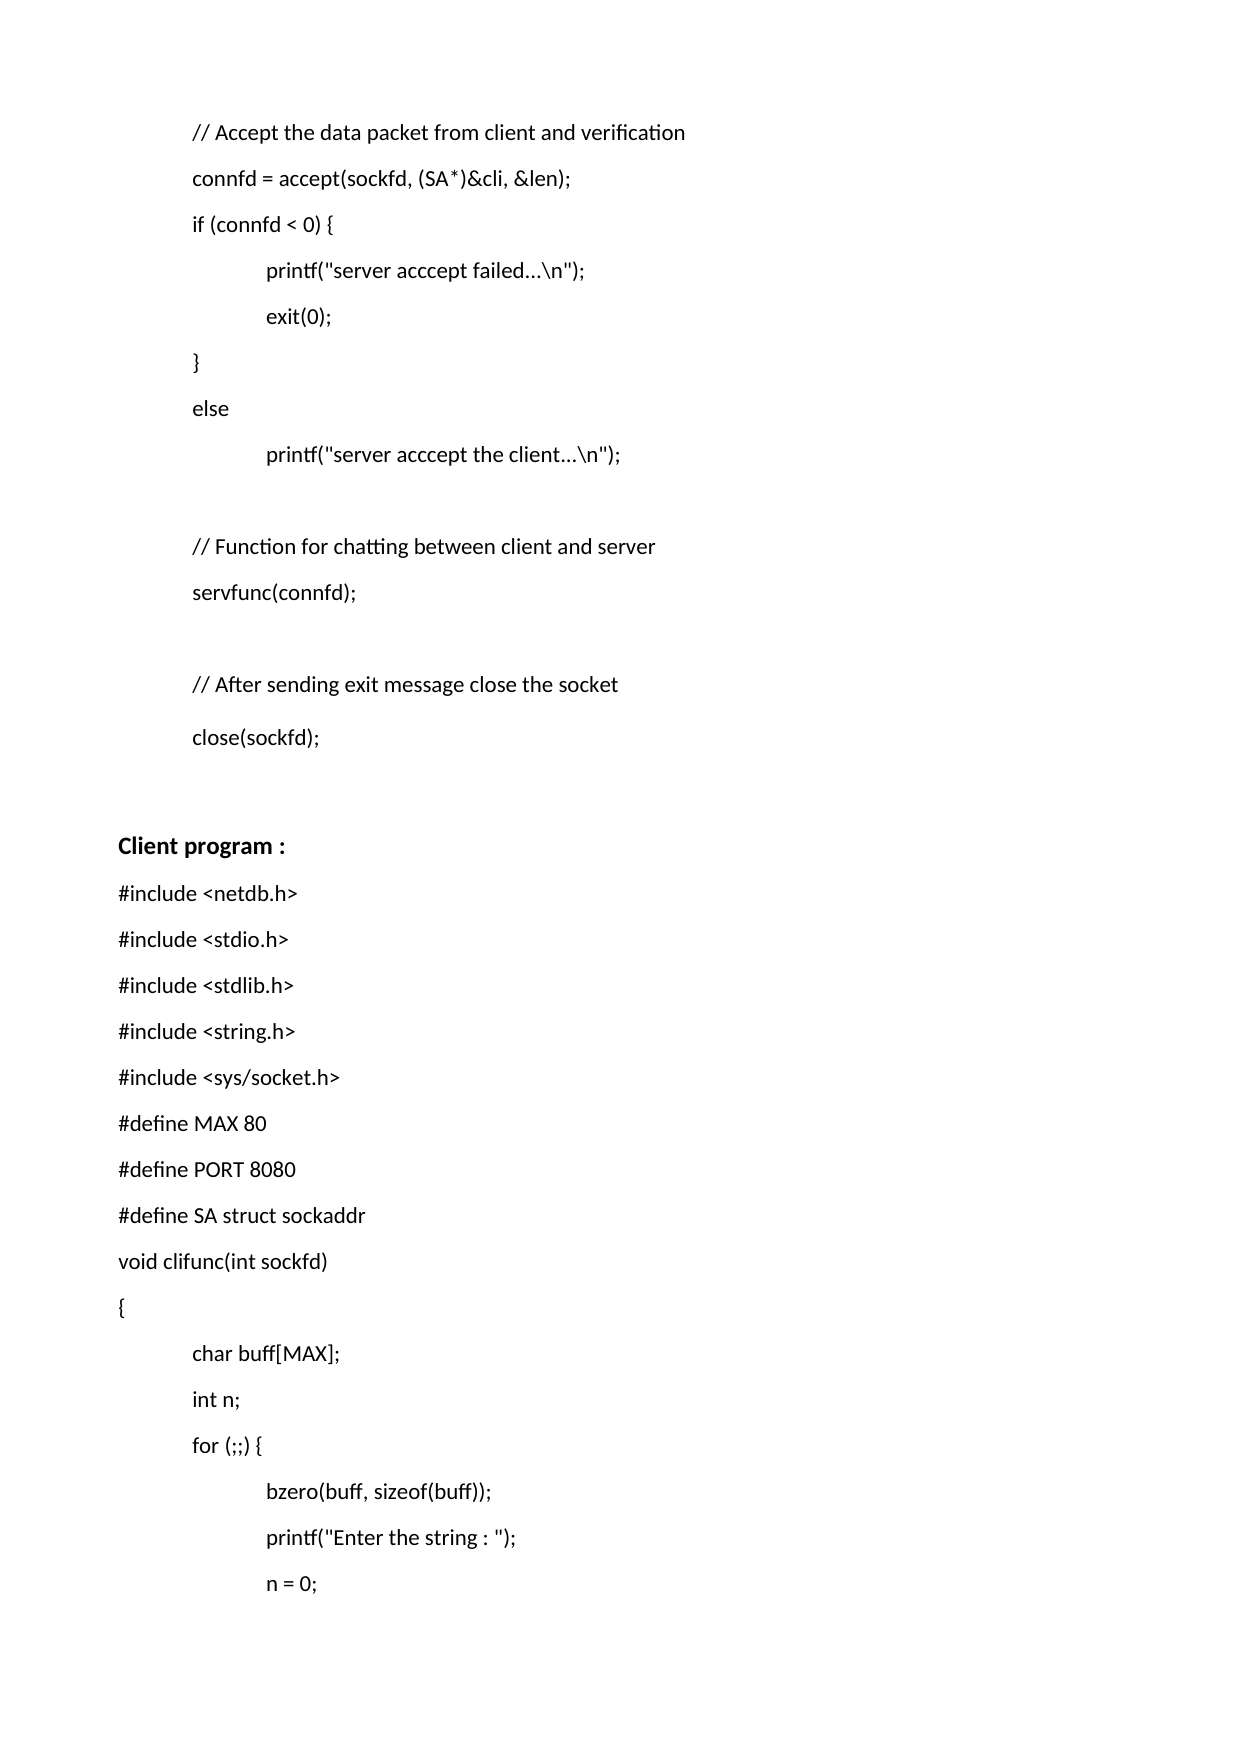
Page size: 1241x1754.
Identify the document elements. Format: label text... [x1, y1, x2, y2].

text #define MAX 80 [118, 1109, 1122, 1137]
text #include <string.h> [118, 1017, 1122, 1045]
text Client program : [118, 830, 1122, 861]
text bzero(buff, sizeof(buff)); [118, 1477, 1122, 1505]
text int n; [118, 1385, 1122, 1413]
text else [118, 394, 1122, 422]
text // Accept the data packet from client and verification [118, 118, 1122, 146]
text { [118, 1293, 1122, 1321]
text #include <sys/socket.h> [118, 1063, 1122, 1091]
text if (connfd < 0) { [118, 210, 1122, 238]
text printf("Enter the string : "); [118, 1523, 1122, 1551]
text connfd = accept(sockfd, (SA*)&cli, &len); [118, 164, 1122, 192]
text #include <stdlib.h> [118, 971, 1122, 999]
text #define SA struct sockaddr [118, 1201, 1122, 1229]
text void clifunc(int sockfd) [118, 1247, 1122, 1275]
text exit(0); [118, 302, 1122, 330]
text for (;;) { [118, 1431, 1122, 1459]
text printf("server acccept failed...\n"); [118, 256, 1122, 284]
text printf("server acccept the client...\n"); [118, 440, 1122, 468]
text } [118, 348, 1122, 376]
text servfunc(connfd); [118, 578, 1122, 607]
text #define PORT 8080 [118, 1155, 1122, 1183]
text close(sockfd); [118, 717, 1122, 752]
text char buff[MAX]; [118, 1339, 1122, 1367]
text // After sending exit message close the socket [118, 671, 1122, 699]
text #include <stdio.h> [118, 925, 1122, 953]
text n = 0; [118, 1569, 1122, 1597]
text #include <netdb.h> [118, 879, 1122, 907]
text // Function for chatting between client and server [118, 532, 1122, 561]
